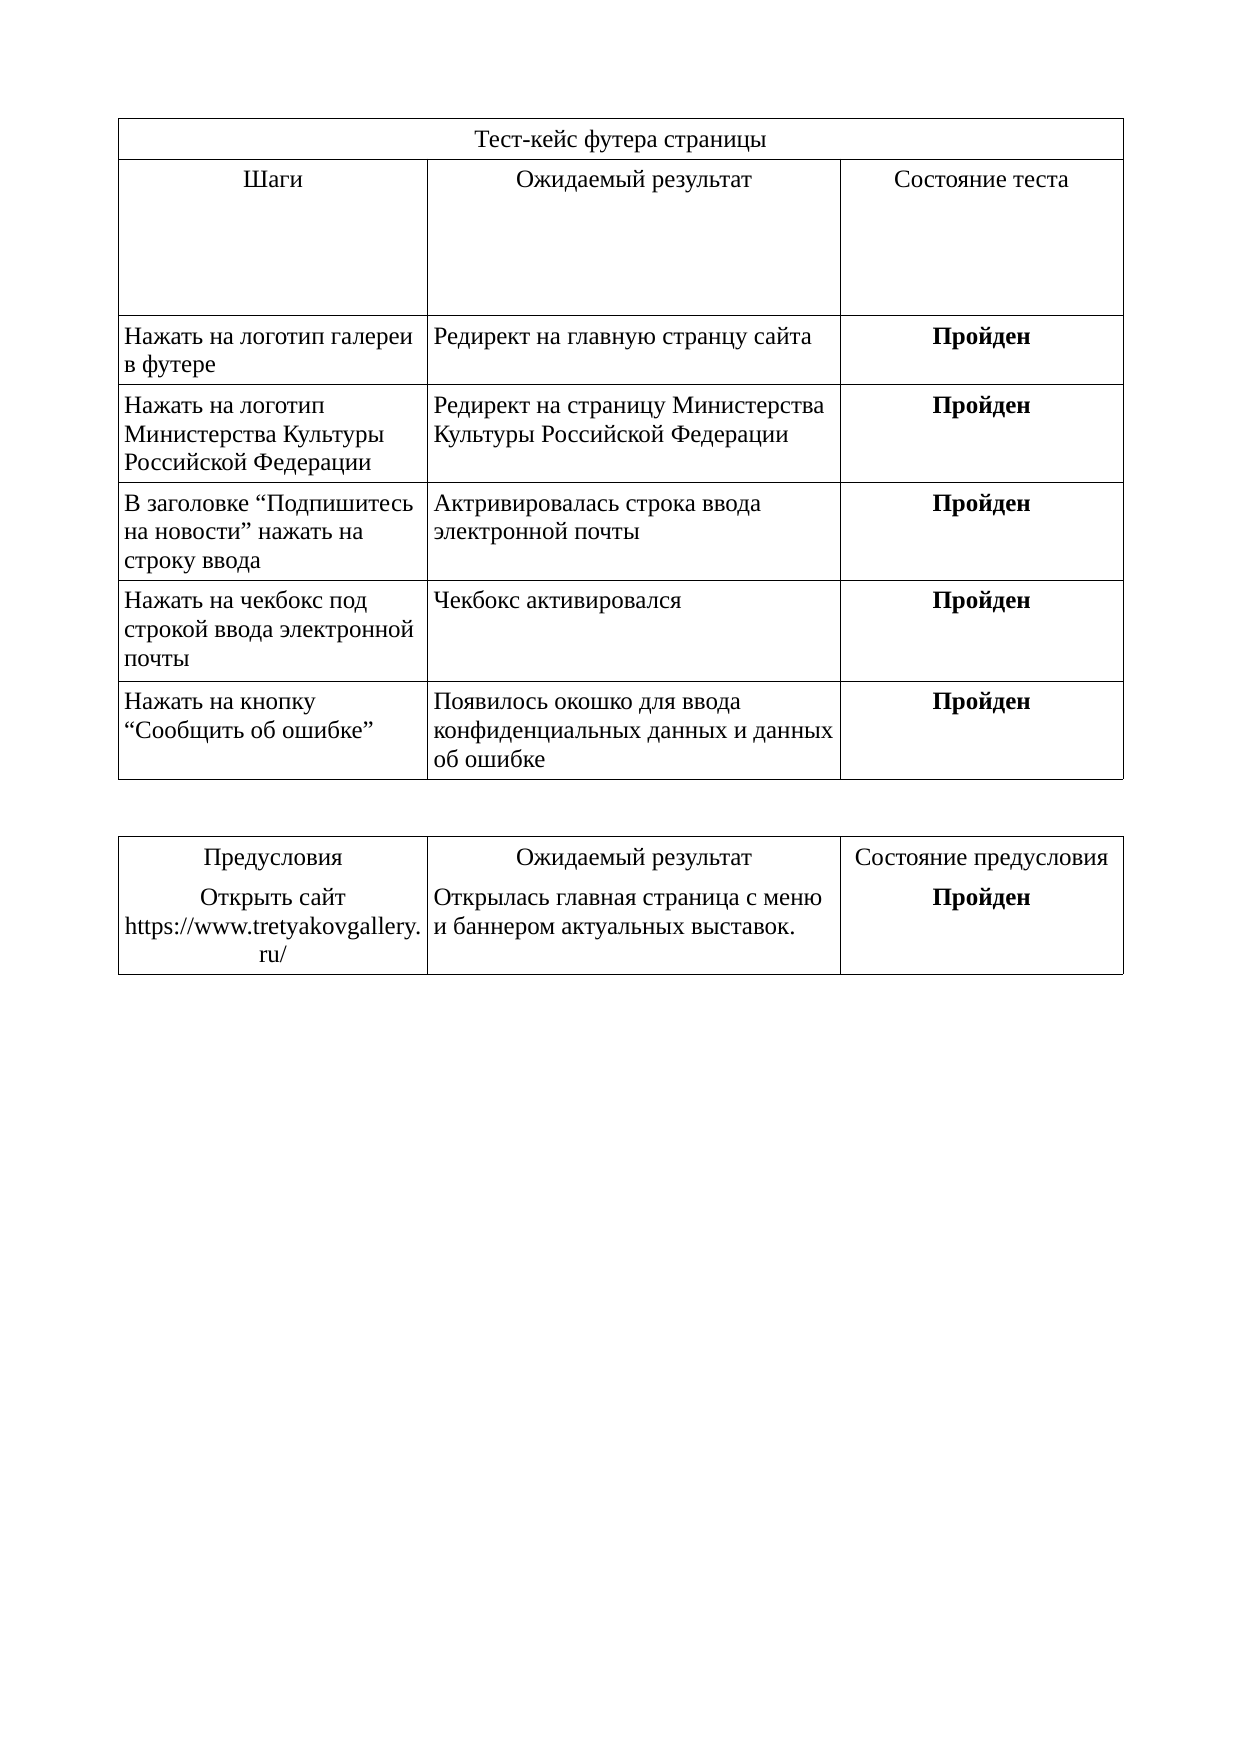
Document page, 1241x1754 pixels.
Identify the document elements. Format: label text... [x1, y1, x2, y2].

table_header Состояние предусловия [841, 837, 1123, 876]
table_cell Пройден [841, 385, 1123, 482]
table_cell Открылась главная страница с меню и баннером актуальных выставок. [428, 876, 840, 974]
table_cell Пройден [841, 581, 1123, 681]
table_header Тест-кейс футера страницы [119, 119, 1123, 158]
table_header Предусловия [119, 837, 427, 876]
table_cell В заголовке “Подпишитесь на новости” нажать на строку ввода [119, 483, 427, 580]
table_cell Актривировалась строка ввода электронной почты [428, 483, 840, 580]
table_cell Нажать на логотип Министерства Культуры Российской Федерации [119, 385, 427, 482]
table_header Ожидаемый результат [428, 837, 840, 876]
table_cell Пройден [841, 876, 1123, 974]
table_cell Редирект на главную странцу сайта [428, 316, 840, 384]
table_cell Шаги [119, 160, 427, 315]
table_cell Пройден [841, 316, 1123, 384]
table_cell Редирект на страницу Министерства Культуры Российской Федерации [428, 385, 840, 482]
table_cell Появилось окошко для ввода конфиденциальных данных и данных об ошибке [428, 682, 840, 778]
table_cell Нажать на логотип галереи в футере [119, 316, 427, 384]
table_cell Нажать на чекбокс под строкой ввода электронной почты [119, 581, 427, 681]
table_cell Пройден [841, 682, 1123, 778]
table_cell Открыть сайт https://www.tretyakovgallery.ru/ [119, 876, 427, 974]
table_cell Пройден [841, 483, 1123, 580]
table_cell Нажать на кнопку “Сообщить об ошибке” [119, 682, 427, 778]
table_cell Ожидаемый результат [428, 160, 840, 315]
table_cell Состояние теста [841, 160, 1123, 315]
table_cell Чекбокс активировался [428, 581, 840, 681]
